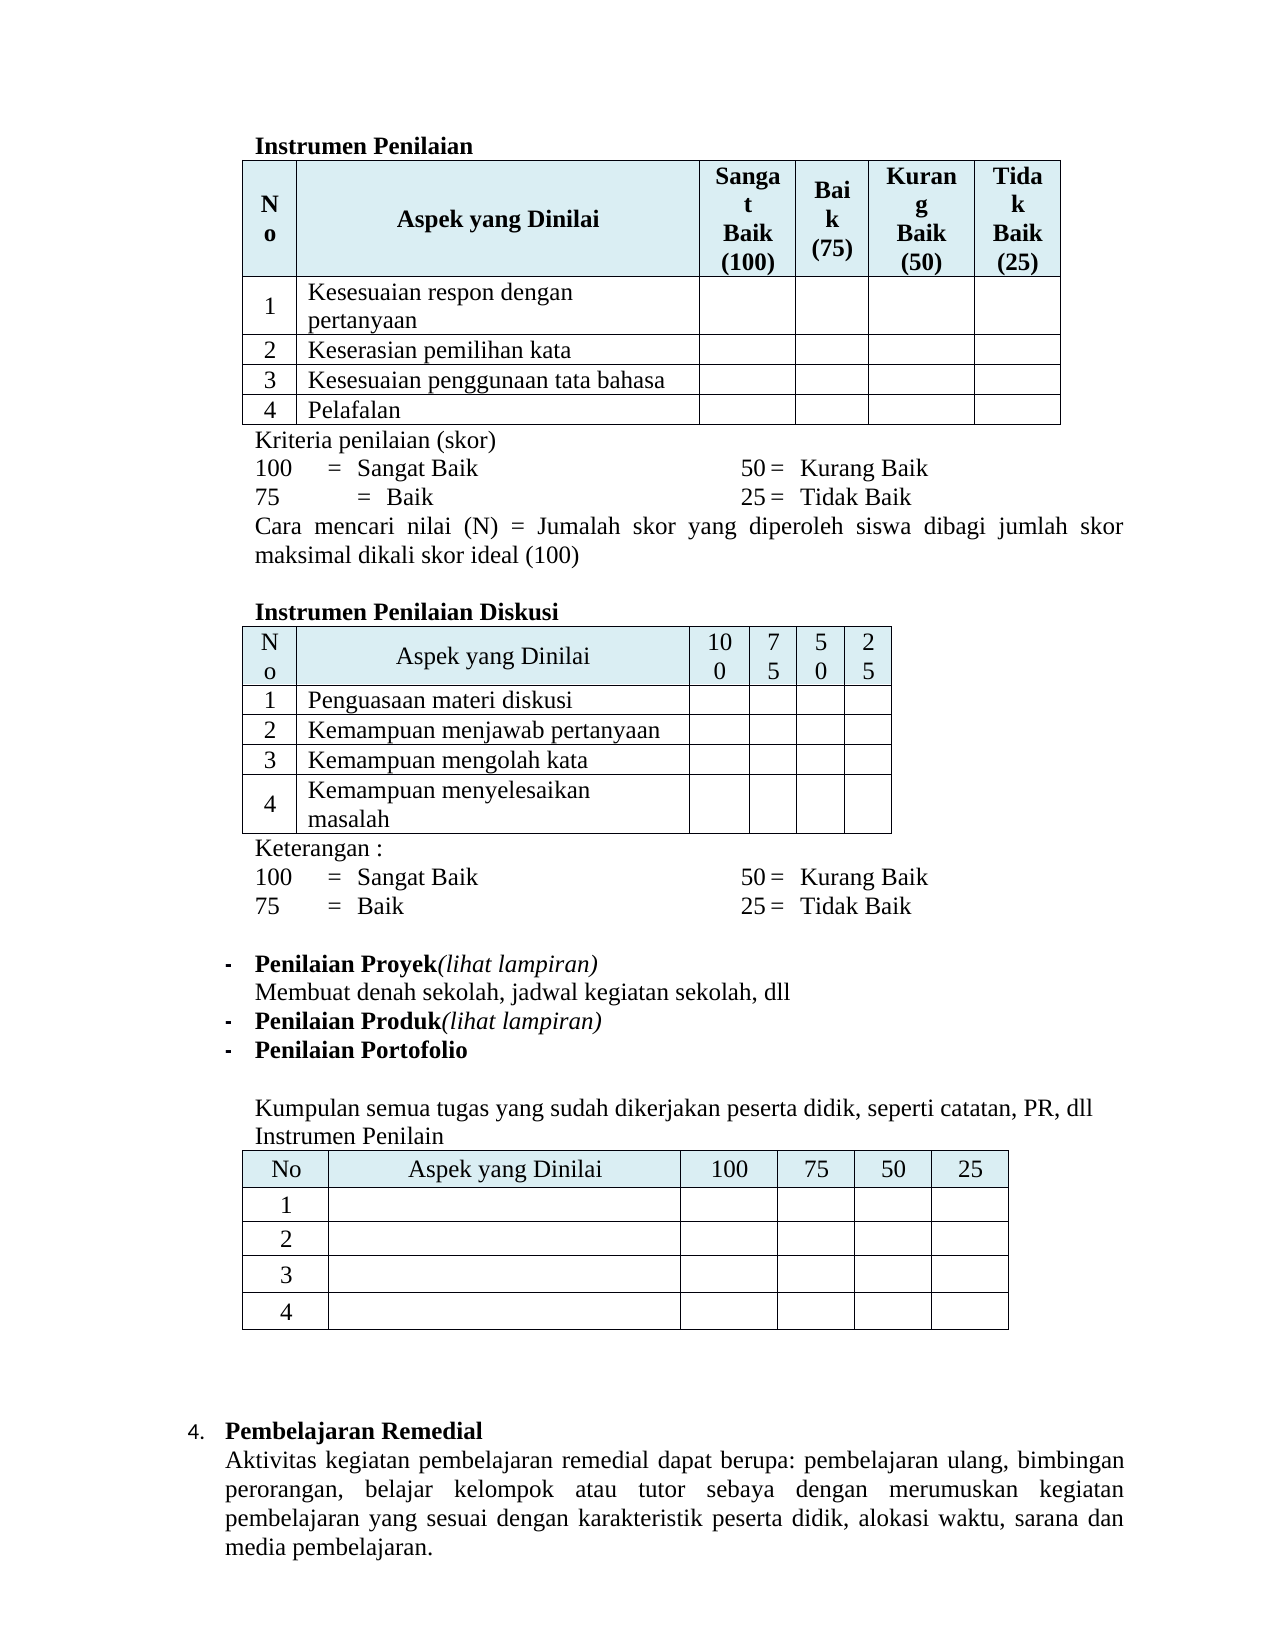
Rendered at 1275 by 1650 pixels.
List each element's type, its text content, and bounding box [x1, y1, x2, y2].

text Keterangan : [254, 833, 1125, 862]
table_header Baik (75) [796, 161, 868, 276]
table_cell [845, 775, 891, 832]
table_cell [869, 395, 974, 424]
table_cell [681, 1188, 777, 1221]
table_cell [329, 1256, 680, 1292]
table_cell [778, 1256, 854, 1292]
table_cell [932, 1256, 1008, 1292]
table_cell 1 [243, 1188, 328, 1221]
table_cell [869, 277, 974, 334]
table_header 75 [778, 1151, 854, 1187]
table_cell [700, 365, 795, 394]
table_cell [700, 335, 795, 364]
table_cell [797, 745, 844, 774]
table_header 25 [932, 1151, 1008, 1187]
table_header Tidak Baik (25) [975, 161, 1060, 276]
table_cell [681, 1222, 777, 1255]
table_cell 2 [243, 715, 296, 744]
table_cell 4 [243, 1293, 328, 1329]
table_cell Kemampuan menjawab pertanyaan [297, 715, 689, 744]
table_cell 3 [243, 745, 296, 774]
table_cell [778, 1222, 854, 1255]
table_cell [869, 365, 974, 394]
table_cell [700, 277, 795, 334]
table_cell [778, 1188, 854, 1221]
table_header 50 [797, 627, 844, 684]
table_header No [243, 627, 296, 684]
table_cell [845, 686, 891, 714]
list Penilaian Portofolio [225, 1035, 1125, 1064]
table_header Sangat Baik (100) [700, 161, 795, 276]
table_cell 4 [243, 395, 296, 424]
table_header Aspek yang Dinilai [329, 1151, 680, 1187]
table_cell [690, 745, 749, 774]
table_header 75 [750, 627, 796, 684]
table_cell [797, 775, 844, 832]
table_cell [796, 277, 868, 334]
table_cell [690, 686, 749, 714]
table_cell [690, 715, 749, 744]
table_cell [855, 1222, 931, 1255]
text Aktivitas kegiatan pembelajaran remedial dapat berupa: pembelajaran ulang, bimbingan perorangan, belajar kelompok atau tutor sebaya dengan merumuskan kegiatan pembelajaran yang sesuai dengan karakteristik peserta didik, alokasi waktu, sarana dan media pembelajaran. [225, 1445, 1125, 1560]
text 75 = Baik 25 = Tidak Baik [254, 891, 1125, 920]
table_cell 2 [243, 1222, 328, 1255]
table_cell [855, 1293, 931, 1329]
table_header 100 [690, 627, 749, 684]
table_cell Kemampuan mengolah kata [297, 745, 689, 774]
table_cell [681, 1293, 777, 1329]
table_header 50 [855, 1151, 931, 1187]
table_cell [796, 335, 868, 364]
text Kriteria penilaian (skor) [254, 425, 1125, 453]
table_cell [932, 1188, 1008, 1221]
table_cell Kemampuan menyelesaikan masalah [297, 775, 689, 832]
list Penilaian Proyek(lihat lampiran) [225, 948, 1125, 977]
table_cell [869, 335, 974, 364]
text 100 = Sangat Baik 50 = Kurang Baik [254, 453, 1125, 482]
table_header 100 [681, 1151, 777, 1187]
table_cell 1 [243, 277, 296, 334]
table_cell [932, 1222, 1008, 1255]
text Cara mencari nilai (N) = Jumalah skor yang diperoleh siswa dibagi jumlah skor maksimal dikali skor ideal (100) [254, 511, 1125, 568]
table_cell [690, 775, 749, 832]
table_cell [855, 1256, 931, 1292]
table_cell [932, 1293, 1008, 1329]
table_cell [975, 365, 1060, 394]
table_header Kurang Baik (50) [869, 161, 974, 276]
table_cell Kesesuaian penggunaan tata bahasa [297, 365, 699, 394]
text Instrumen Penilaian [254, 131, 1125, 160]
text Membuat denah sekolah, jadwal kegiatan sekolah, dll [254, 977, 1125, 1006]
text 100 = Sangat Baik 50 = Kurang Baik [254, 862, 1125, 891]
text Kumpulan semua tugas yang sudah dikerjakan peserta didik, seperti catatan, PR, dll [254, 1093, 1125, 1121]
table_cell [975, 277, 1060, 334]
table_cell [778, 1293, 854, 1329]
table_cell Keserasian pemilihan kata [297, 335, 699, 364]
table_cell 4 [243, 775, 296, 832]
text 75 = Baik 25 = Tidak Baik [254, 482, 1125, 511]
table_cell [797, 715, 844, 744]
table_cell [845, 745, 891, 774]
table_cell [329, 1222, 680, 1255]
table_cell 1 [243, 686, 296, 714]
table_cell [681, 1256, 777, 1292]
table_cell [845, 715, 891, 744]
text Instrumen Penilaian Diskusi [254, 597, 1125, 626]
table_cell [329, 1188, 680, 1221]
table_cell Kesesuaian respon dengan pertanyaan [297, 277, 699, 334]
table_cell Pelafalan [297, 395, 699, 424]
table_cell [750, 686, 796, 714]
table_cell [797, 686, 844, 714]
table_cell Penguasaan materi diskusi [297, 686, 689, 714]
table_cell [329, 1293, 680, 1329]
table_header Aspek yang Dinilai [297, 627, 689, 684]
table_cell [750, 745, 796, 774]
table_cell [750, 715, 796, 744]
table_header No [243, 1151, 328, 1187]
table_cell [796, 395, 868, 424]
table_cell [750, 775, 796, 832]
table_cell 3 [243, 1256, 328, 1292]
table_cell [855, 1188, 931, 1221]
table_cell [975, 395, 1060, 424]
table_header Aspek yang Dinilai [297, 161, 699, 276]
table_cell 3 [243, 365, 296, 394]
table_cell [700, 395, 795, 424]
table_header No [243, 161, 296, 276]
table_header 25 [845, 627, 891, 684]
table_cell 2 [243, 335, 296, 364]
table_cell [796, 365, 868, 394]
list Pembelajaran Remedial [187, 1416, 1125, 1445]
table_cell [975, 335, 1060, 364]
list Penilaian Produk(lihat lampiran) [225, 1006, 1125, 1035]
text Instrumen Penilain [254, 1121, 1125, 1150]
